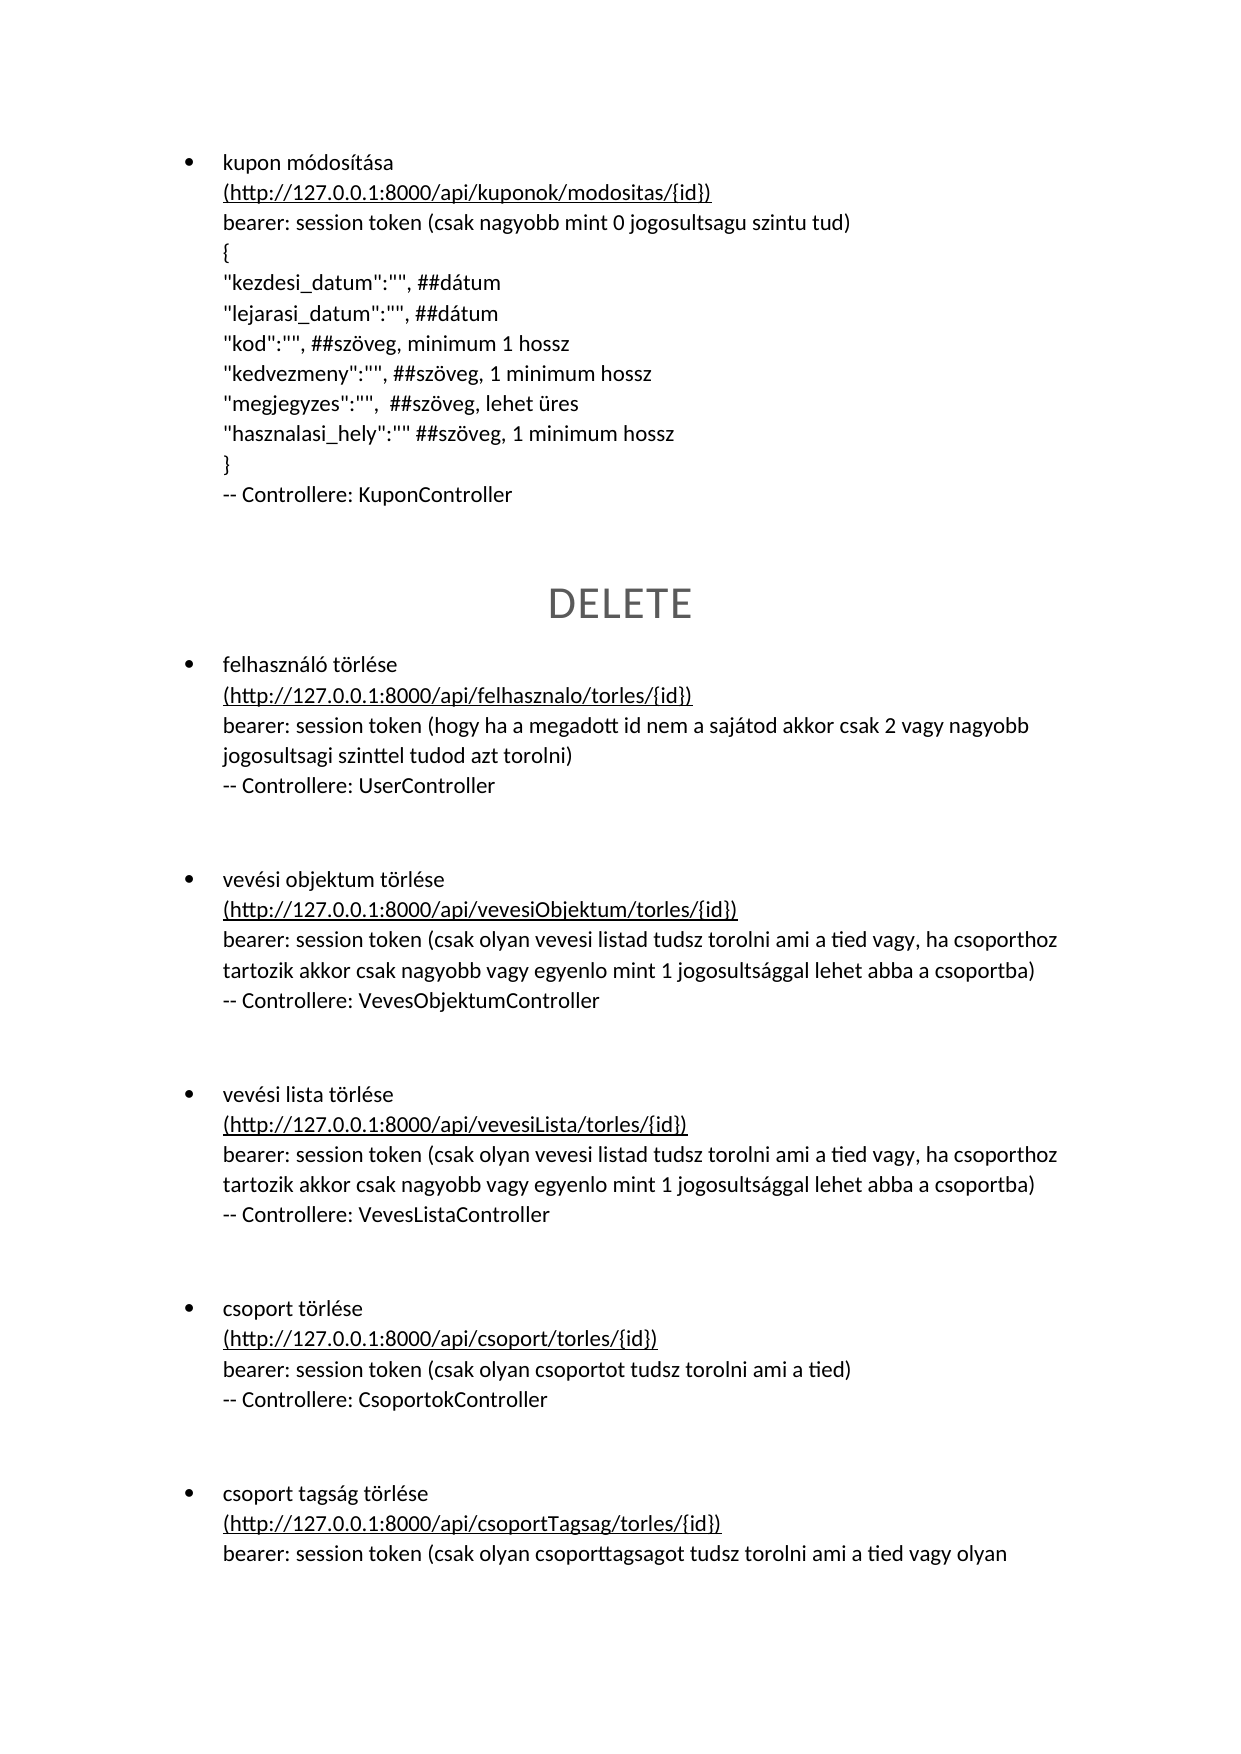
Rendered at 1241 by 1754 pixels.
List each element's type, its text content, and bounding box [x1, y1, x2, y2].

list csoport törlése (http://127.0.0.1:8000/api/csoport/torles/{id}) bearer: session token (csak olyan csoportot tudsz torolni ami a tied) -- Controllere: CsoportokController [185, 1294, 1093, 1413]
list felhasználó törlése (http://127.0.0.1:8000/api/felhasznalo/torles/{id}) bearer: session token (hogy ha a megadott id nem a sajátod akkor csak 2 vagy nagyobb jogosultsagi szinttel tudod azt torolni) -- Controllere: UserController [185, 651, 1093, 799]
subtitle DELETE [148, 574, 1093, 629]
list vevési lista törlése (http://127.0.0.1:8000/api/vevesiLista/torles/{id}) bearer: session token (csak olyan vevesi listad tudsz torolni ami a tied vagy, ha csoporthoz tartozik akkor csak nagyobb vagy egyenlo mint 1 jogosultsággal lehet abba a csoportba) -- Controllere: VevesListaController [185, 1080, 1093, 1229]
list csoport tagság törlése (http://127.0.0.1:8000/api/csoportTagsag/torles/{id}) bearer: session token (csak olyan csoporttagsagot tudsz torolni ami a tied vagy olyan [185, 1479, 1093, 1567]
list kupon módosítása (http://127.0.0.1:8000/api/kuponok/modositas/{id}) bearer: session token (csak nagyobb mint 0 jogosultsagu szintu tud) { "kezdesi_datum":"", ##dátum "lejarasi_datum":"", ##dátum "kod":"", ##szöveg, minimum 1 hossz "kedvezmeny":"", ##szöveg, 1 minimum hossz "megjegyzes":"", ##szöveg, lehet üres "hasznalasi_hely":"" ##szöveg, 1 minimum hossz } -- Controllere: KuponController [185, 148, 1093, 508]
list vevési objektum törlése (http://127.0.0.1:8000/api/vevesiObjektum/torles/{id}) bearer: session token (csak olyan vevesi listad tudsz torolni ami a tied vagy, ha csoporthoz tartozik akkor csak nagyobb vagy egyenlo mint 1 jogosultsággal lehet abba a csoportba) -- Controllere: VevesObjektumController [185, 865, 1093, 1014]
